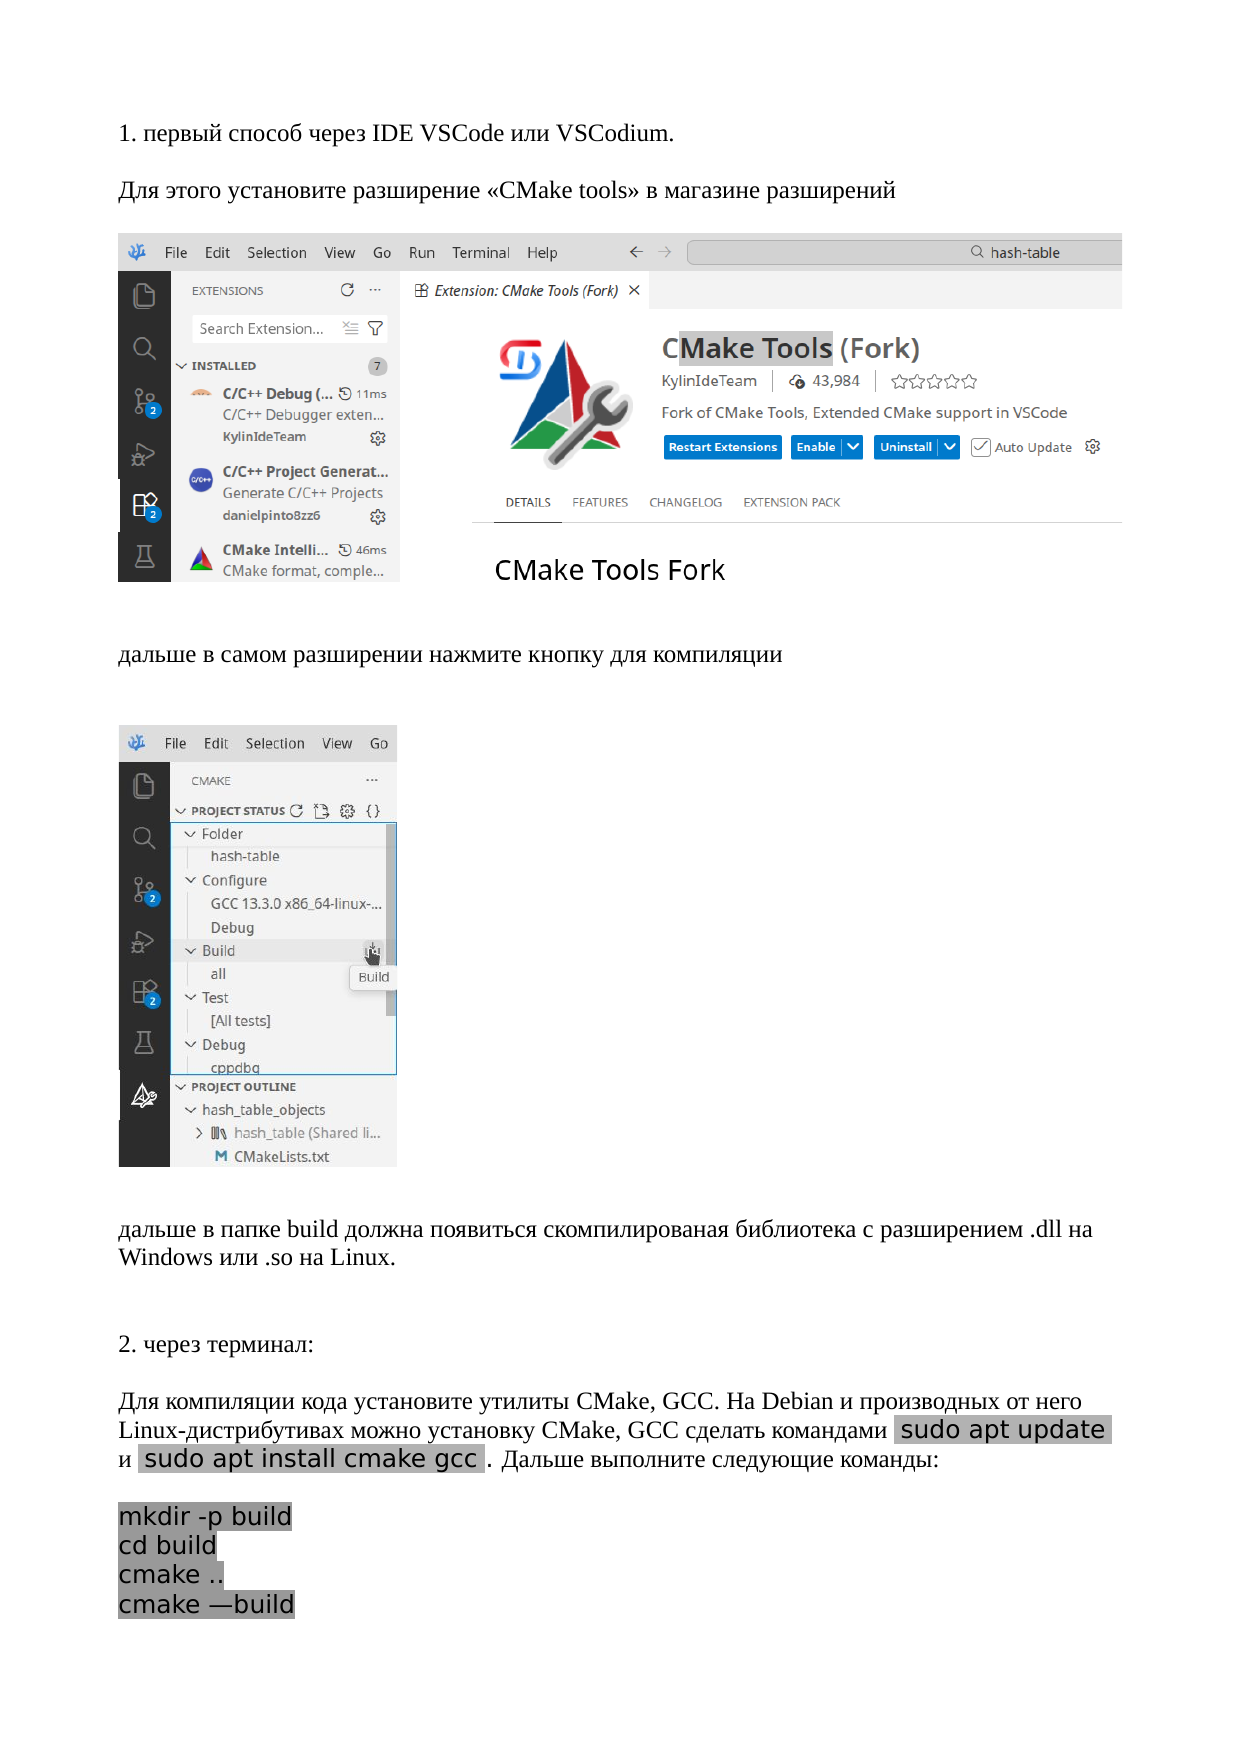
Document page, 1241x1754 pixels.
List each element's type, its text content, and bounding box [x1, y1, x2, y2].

picture [118, 233, 1123, 582]
picture [118, 725, 398, 1167]
text mkdir -p build [118, 1502, 1122, 1531]
text cmake —build [118, 1590, 1122, 1619]
text cmake .. [118, 1561, 1122, 1590]
text 1. первый способ через IDE VSCode или VSCodium. [118, 118, 1122, 147]
text дальше в папке build должна появиться скомпилированая библиотека с разширением .dll на Windows или .so на Linux. [118, 1214, 1122, 1271]
text дальше в самом разширении нажмите кнопку для компиляции [118, 639, 1122, 667]
text 2. через терминал: [118, 1329, 1122, 1357]
text cd build [118, 1531, 1122, 1561]
text Для компиляции кода установите утилиты CMake, GCC. На Debian и производных от него Linux-дистрибутивах можно установку CMake, GCC сделать командами sudo apt update и sudo apt install cmake gcc . Дальше выполните следующие команды: [118, 1386, 1122, 1473]
text Для этого установите разширение «CMake tools» в магазине разширений [118, 176, 1122, 204]
